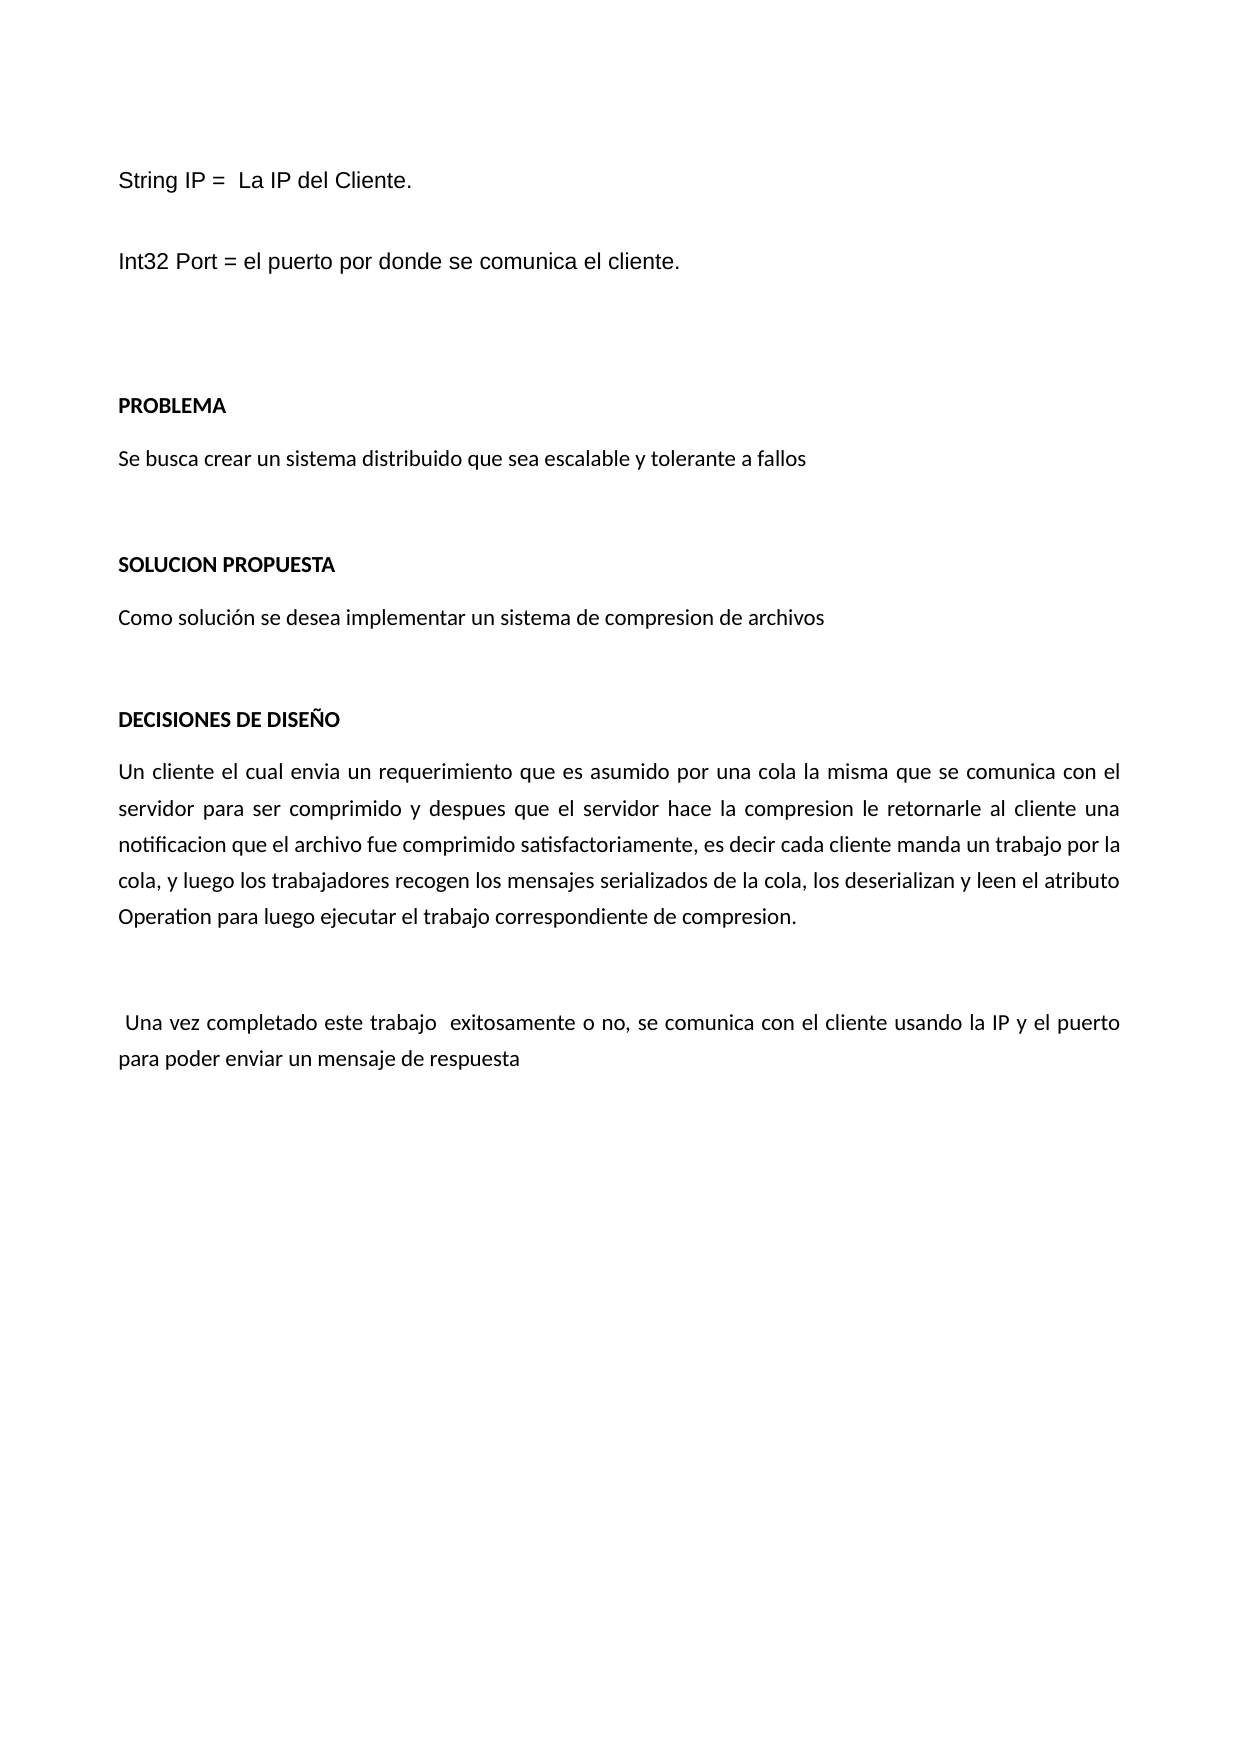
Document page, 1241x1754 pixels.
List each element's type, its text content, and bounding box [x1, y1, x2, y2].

text Una vez completado este trabajo exitosamente o no, se comunica con el cliente usando la IP y el puerto para poder enviar un mensaje de respuesta [118, 1008, 1122, 1072]
text PROBLEMA [118, 392, 1122, 419]
text SOLUCION PROPUESTA [118, 550, 1122, 578]
text Int32 Port = el puerto por donde se comunica el cliente. [118, 248, 1122, 274]
text Se busca crear un sistema distribuido que sea escalable y tolerante a fallos [118, 444, 1122, 472]
text String IP = La IP del Cliente. [118, 167, 1122, 193]
text Como solución se desea implementar un sistema de compresion de archivos [118, 603, 1122, 631]
text DECISIONES DE DISEÑO [118, 705, 1122, 733]
text Un cliente el cual envia un requerimiento que es asumido por una cola la misma que se comunica con el servidor para ser comprimido y despues que el servidor hace la compresion le retornarle al cliente una notificacion que el archivo fue comprimido satisfactoriamente, es decir cada cliente manda un trabajo por la cola, y luego los trabajadores recogen los mensajes serializados de la cola, los deserializan y leen el atributo Operation para luego ejecutar el trabajo correspondiente de compresion. [118, 757, 1122, 930]
